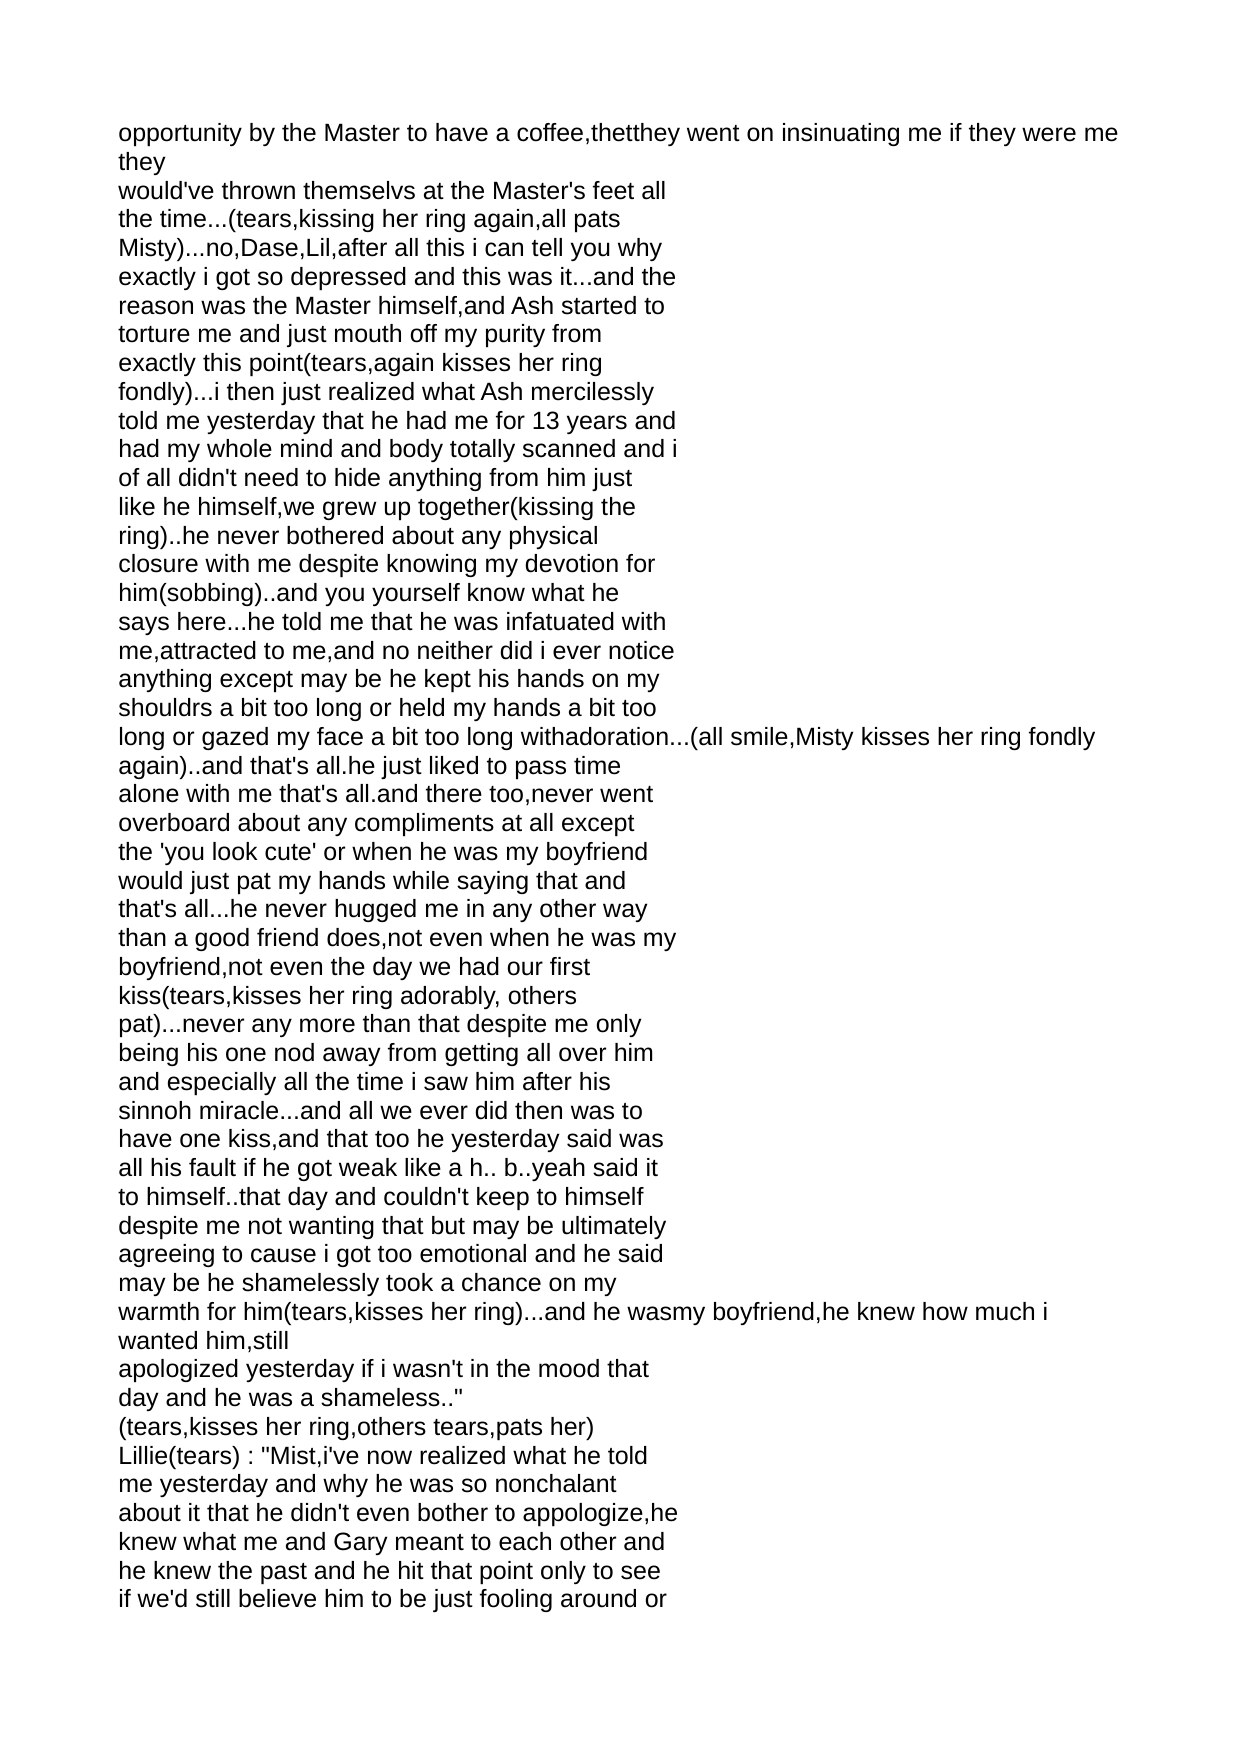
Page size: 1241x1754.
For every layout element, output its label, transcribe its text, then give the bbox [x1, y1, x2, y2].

text warmth for him(tears,kisses her ring)...and he wasmy boyfriend,he knew how much i wanted him,still [118, 1297, 1122, 1354]
text of all didn't need to hide anything from him just [118, 463, 1122, 492]
text all his fault if he got weak like a h.. b..yeah said it [118, 1153, 1122, 1182]
text says here...he told me that he was infatuated with [118, 607, 1122, 636]
text the time...(tears,kissing her ring again,all pats [118, 204, 1122, 233]
text to himself..that day and couldn't keep to himself [118, 1182, 1122, 1211]
text kiss(tears,kisses her ring adorably, others [118, 981, 1122, 1009]
text again)..and that's all.he just liked to pass time [118, 751, 1122, 779]
text Misty)...no,Dase,Lil,after all this i can tell you why [118, 233, 1122, 262]
text have one kiss,and that too he yesterday said was [118, 1124, 1122, 1153]
text fondly)...i then just realized what Ash mercilessly [118, 377, 1122, 406]
text knew what me and Gary meant to each other and [118, 1527, 1122, 1556]
text closure with me despite knowing my devotion for [118, 549, 1122, 578]
text (tears,kisses her ring,others tears,pats her) [118, 1412, 1122, 1441]
text apologized yesterday if i wasn't in the mood that [118, 1354, 1122, 1383]
text Lillie(tears) : "Mist,i've now realized what he told [118, 1441, 1122, 1469]
text would've thrown themselvs at the Master's feet all [118, 176, 1122, 204]
text had my whole mind and body totally scanned and i [118, 434, 1122, 463]
text shouldrs a bit too long or held my hands a bit too [118, 693, 1122, 722]
text reason was the Master himself,and Ash started to [118, 291, 1122, 319]
text like he himself,we grew up together(kissing the [118, 492, 1122, 521]
text long or gazed my face a bit too long withadoration...(all smile,Misty kisses her ring fondly [118, 722, 1122, 751]
text about it that he didn't even bother to appologize,he [118, 1498, 1122, 1527]
text may be he shamelessly took a chance on my [118, 1268, 1122, 1297]
text him(sobbing)..and you yourself know what he [118, 578, 1122, 607]
text if we'd still believe him to be just fooling around or [118, 1584, 1122, 1613]
text agreeing to cause i got too emotional and he said [118, 1239, 1122, 1268]
text would just pat my hands while saying that and [118, 866, 1122, 894]
text being his one nod away from getting all over him [118, 1038, 1122, 1067]
text pat)...never any more than that despite me only [118, 1009, 1122, 1038]
text me yesterday and why he was so nonchalant [118, 1469, 1122, 1498]
text day and he was a shameless.." [118, 1383, 1122, 1412]
text sinnoh miracle...and all we ever did then was to [118, 1096, 1122, 1124]
text than a good friend does,not even when he was my [118, 923, 1122, 952]
text exactly this point(tears,again kisses her ring [118, 348, 1122, 377]
text he knew the past and he hit that point only to see [118, 1556, 1122, 1584]
text the 'you look cute' or when he was my boyfriend [118, 837, 1122, 866]
text ring)..he never bothered about any physical [118, 521, 1122, 549]
text alone with me that's all.and there too,never went [118, 779, 1122, 808]
text despite me not wanting that but may be ultimately [118, 1211, 1122, 1239]
text opportunity by the Master to have a coffee,thetthey went on insinuating me if they were me they [118, 118, 1122, 176]
text and especially all the time i saw him after his [118, 1067, 1122, 1096]
text anything except may be he kept his hands on my [118, 664, 1122, 693]
text overboard about any compliments at all except [118, 808, 1122, 837]
text torture me and just mouth off my purity from [118, 319, 1122, 348]
text me,attracted to me,and no neither did i ever notice [118, 636, 1122, 664]
text boyfriend,not even the day we had our first [118, 952, 1122, 981]
text told me yesterday that he had me for 13 years and [118, 406, 1122, 434]
text that's all...he never hugged me in any other way [118, 894, 1122, 923]
text exactly i got so depressed and this was it...and the [118, 262, 1122, 291]
